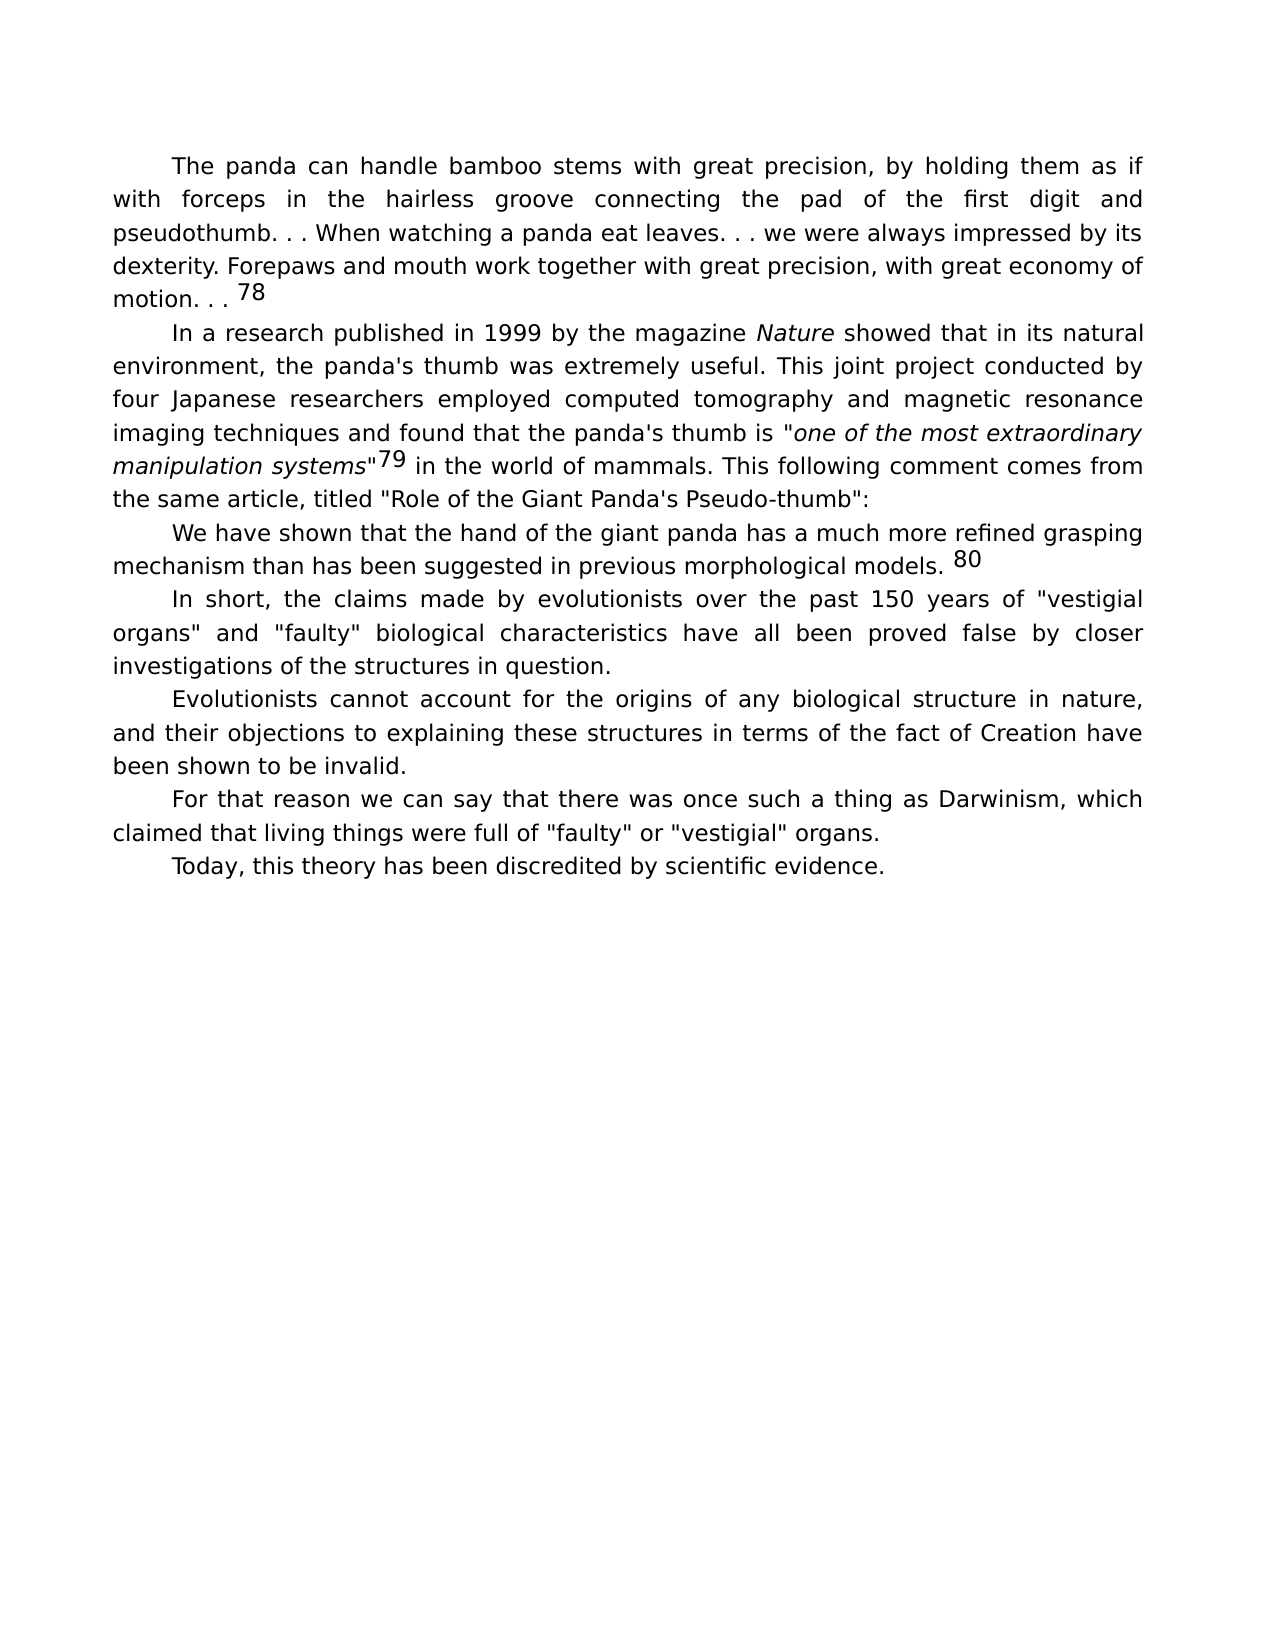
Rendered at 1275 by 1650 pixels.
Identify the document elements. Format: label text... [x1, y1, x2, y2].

text In short, the claims made by evolutionists over the past 150 years of "vestigial organs" and "faulty" biological characteristics have all been proved false by closer investigations of the structures in question. [112, 581, 1145, 681]
text Today, this theory has been discredited by scientific evidence. [112, 848, 1145, 881]
text Evolutionists cannot account for the origins of any biological structure in nature, and their objections to explaining these structures in terms of the fact of Creation have been shown to be invalid. [112, 681, 1145, 781]
text For that reason we can say that there was once such a thing as Darwinism, which claimed that living things were full of "faulty" or "vestigial" organs. [112, 781, 1145, 848]
text We have shown that the hand of the giant panda has a much more refined grasping mechanism than has been suggested in previous morphological models. 80 [112, 514, 1145, 581]
text In a research published in 1999 by the magazine Nature showed that in its natural environment, the panda's thumb was extremely useful. This joint project conducted by four Japanese researchers employed computed tomography and magnetic resonance imaging techniques and found that the panda's thumb is "one of the most extraordinary manipulation systems"79 in the world of mammals. This following comment comes from the same article, titled "Role of the Giant Panda's Pseudo-thumb": [112, 314, 1145, 514]
text The panda can handle bamboo stems with great precision, by holding them as if with forceps in the hairless groove connecting the pad of the first digit and pseudothumb. . . When watching a panda eat leaves. . . we were always impressed by its dexterity. Forepaws and mouth work together with great precision, with great economy of motion. . . 78 [112, 148, 1145, 314]
